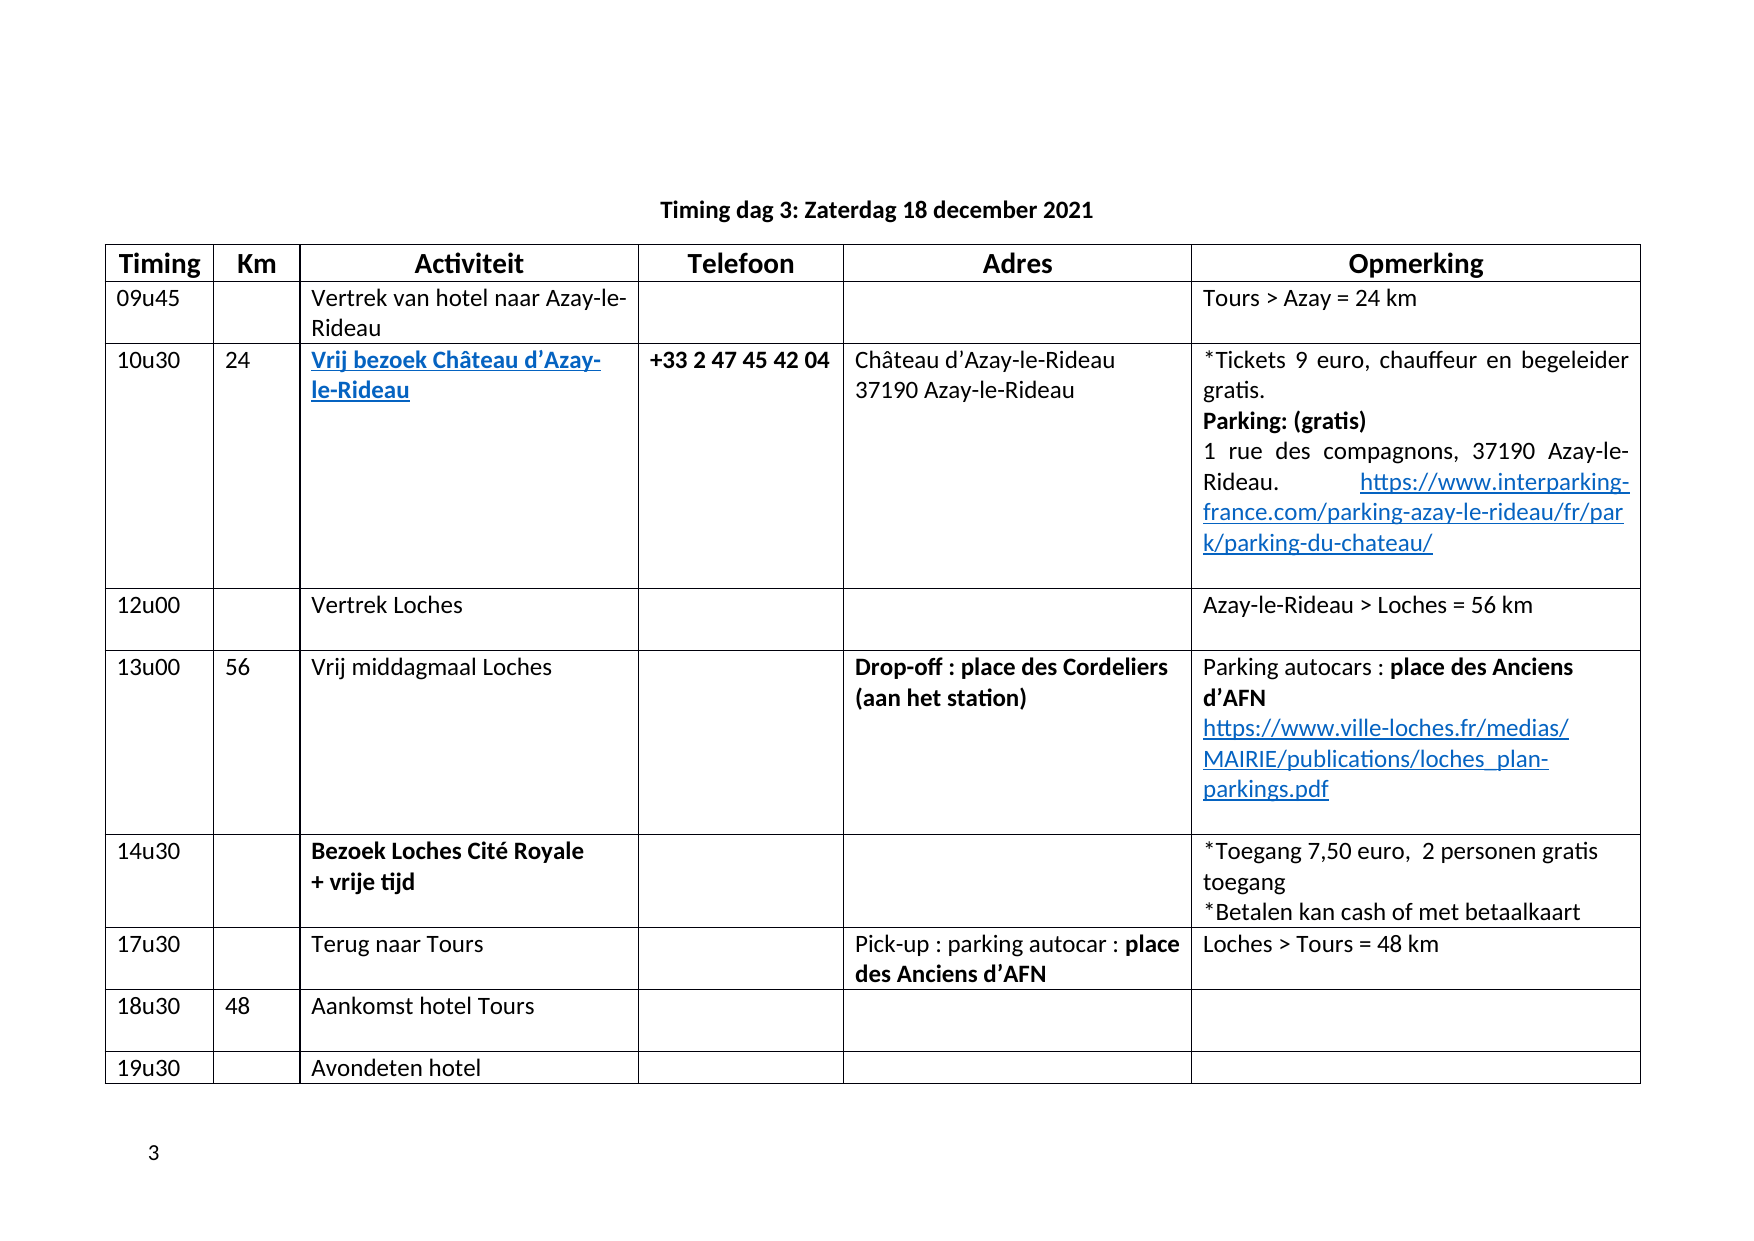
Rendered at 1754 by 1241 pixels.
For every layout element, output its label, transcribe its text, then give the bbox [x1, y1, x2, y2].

table_cell Bezoek Loches Cité Royale + vrije tijd [301, 835, 638, 927]
table_cell [214, 1052, 299, 1083]
table_header Adres [844, 245, 1191, 281]
table_cell Vrij middagmaal Loches [301, 651, 638, 834]
table_cell Pick-up : parking autocar : place des Anciens d’AFN [844, 928, 1191, 989]
table_cell [844, 1052, 1191, 1083]
table_cell Avondeten hotel [301, 1052, 638, 1083]
table_cell [214, 282, 299, 343]
table_cell 48 [214, 990, 299, 1051]
table_cell [639, 282, 843, 343]
table_cell [214, 928, 299, 989]
table_cell 12u00 [106, 589, 213, 650]
table_cell [639, 1052, 843, 1083]
table_cell 24 [214, 344, 299, 588]
table_cell *Toegang 7,50 euro, 2 personen gratis toegang *Betalen kan cash of met betaalkaart [1192, 835, 1640, 927]
table_cell 56 [214, 651, 299, 834]
table_cell [639, 835, 843, 927]
table_cell Aankomst hotel Tours [301, 990, 638, 1051]
table_cell 13u00 [106, 651, 213, 834]
table_cell 19u30 [106, 1052, 213, 1083]
table_cell [844, 835, 1191, 927]
table_cell Tours > Azay = 24 km [1192, 282, 1640, 343]
table_cell [214, 835, 299, 927]
table_cell 10u30 [106, 344, 213, 588]
table_cell [639, 589, 843, 650]
table_cell Parking autocars : place des Anciens d’AFN https://www.ville-loches.fr/medias/MAIRIE/publications/loches_plan-parkings.pdf [1192, 651, 1640, 834]
table_cell 18u30 [106, 990, 213, 1051]
table_header Timing [106, 245, 213, 281]
table_cell [844, 990, 1191, 1051]
table_header Activiteit [301, 245, 638, 281]
table_cell Terug naar Tours [301, 928, 638, 989]
table_cell Drop-off : place des Cordeliers (aan het station) [844, 651, 1191, 834]
table_header Opmerking [1192, 245, 1640, 281]
text Timing dag 3: Zaterdag 18 december 2021 [148, 194, 1606, 225]
table_cell [639, 928, 843, 989]
table_cell [844, 589, 1191, 650]
table_cell Loches > Tours = 48 km [1192, 928, 1640, 989]
table_cell 14u30 [106, 835, 213, 927]
table_cell 17u30 [106, 928, 213, 989]
table_cell Vrij bezoek Château d’Azay-le-Rideau [301, 344, 638, 588]
table_cell 09u45 [106, 282, 213, 343]
table_cell Vertrek van hotel naar Azay-le-Rideau [301, 282, 638, 343]
table_cell [639, 651, 843, 834]
table_cell [214, 589, 299, 650]
table_cell [639, 990, 843, 1051]
table_cell Château d’Azay-le-Rideau 37190 Azay-le-Rideau [844, 344, 1191, 588]
table_cell [1192, 1052, 1640, 1083]
table_cell *Tickets 9 euro, chauffeur en begeleider gratis. Parking: (gratis) 1 rue des compagnons, 37190 Azay-le-Rideau. https://www.interparking-france.com/parking-azay-le-rideau/fr/park/parking-du-chateau/ [1192, 344, 1640, 588]
table_header Km [214, 245, 299, 281]
table_cell [1192, 990, 1640, 1051]
table_cell +33 2 47 45 42 04 [639, 344, 843, 588]
table_header Telefoon [639, 245, 843, 281]
table_cell Azay-le-Rideau > Loches = 56 km [1192, 589, 1640, 650]
table_cell [844, 282, 1191, 343]
table_cell Vertrek Loches [301, 589, 638, 650]
